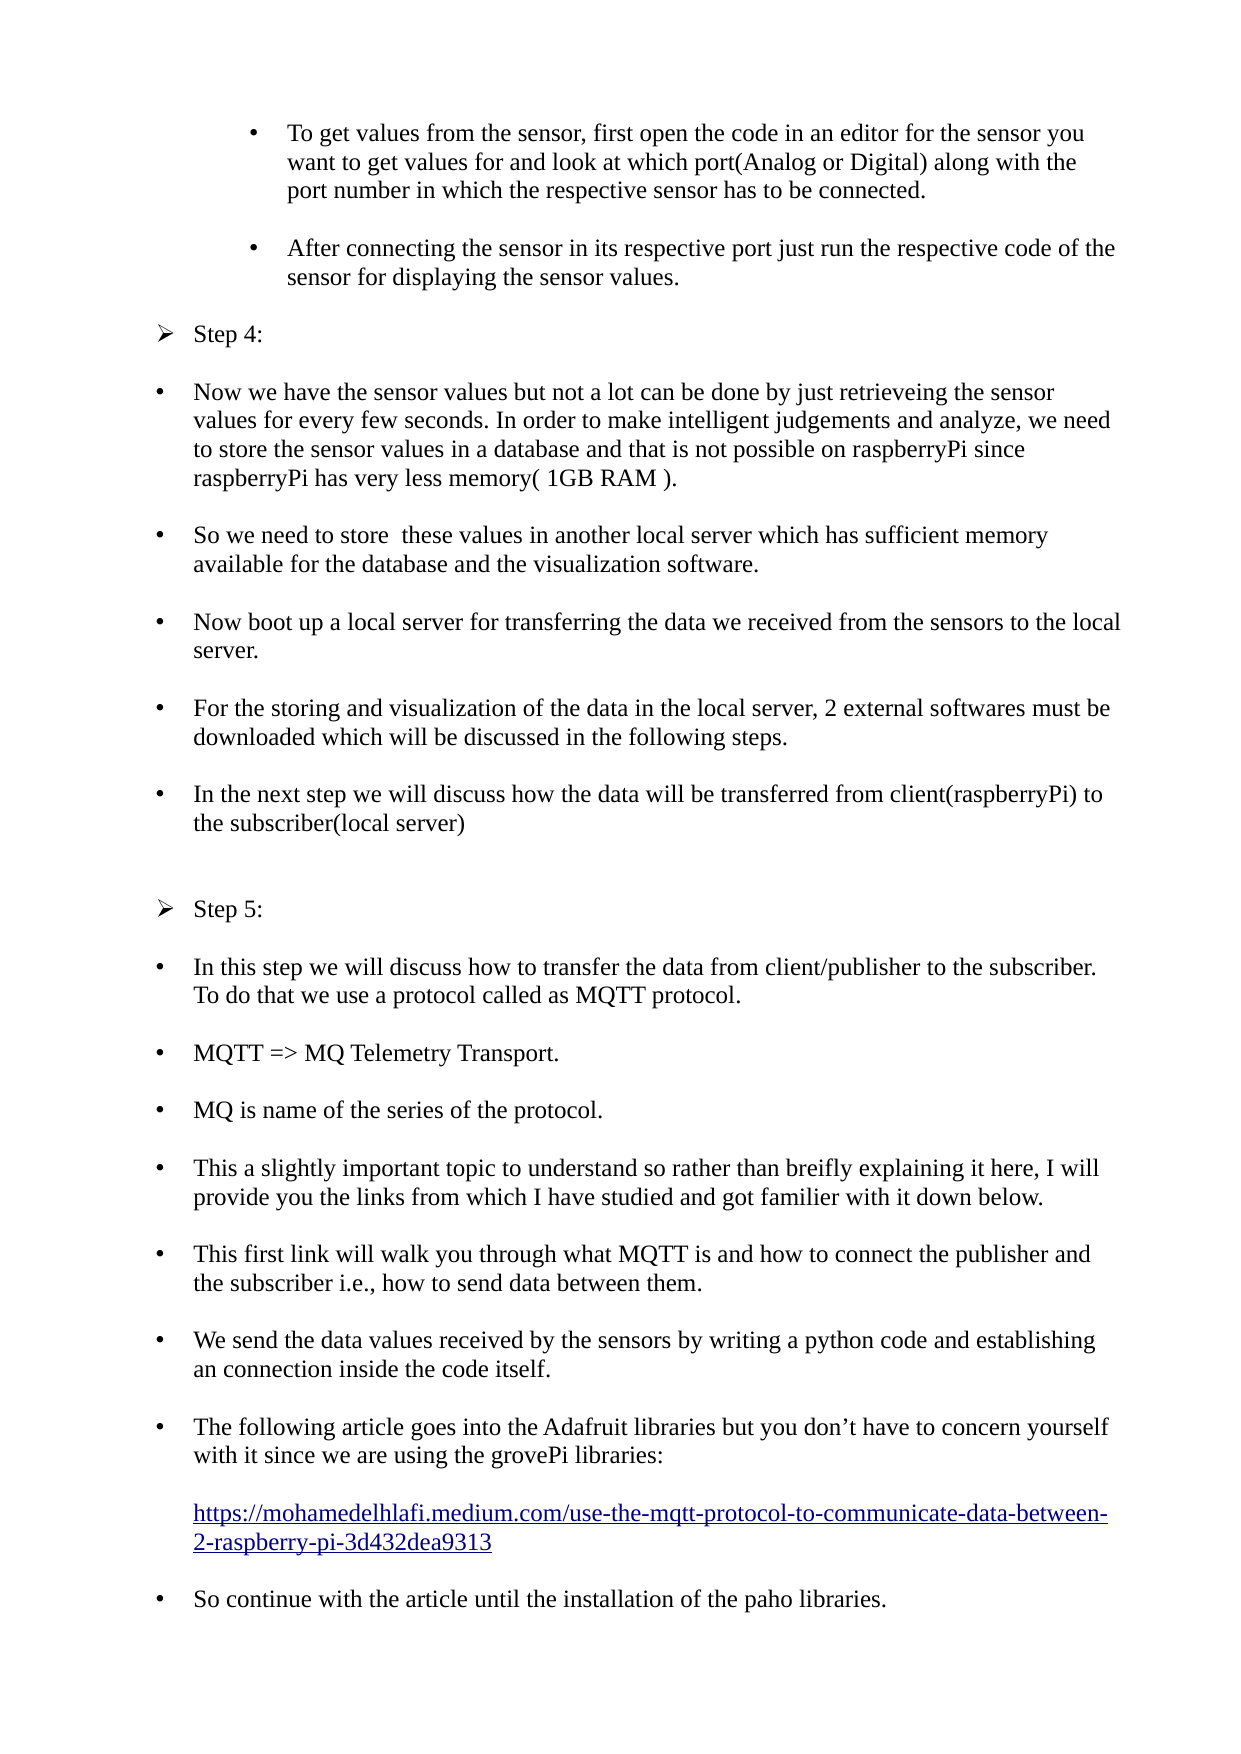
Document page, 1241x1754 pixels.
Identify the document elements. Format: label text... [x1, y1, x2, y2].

list https://mohamedelhlafi.medium.com/use-the-mqtt-protocol-to-communicate-data-between-2-raspberry-pi-3d432dea9313 [156, 1498, 1122, 1556]
list Step 5: [156, 894, 1122, 923]
list For the storing and visualization of the data in the local server, 2 external softwares must be downloaded which will be discussed in the following steps. [156, 693, 1122, 751]
list In this step we will discuss how to transfer the data from client/publisher to the subscriber. To do that we use a protocol called as MQTT protocol. [156, 952, 1122, 1009]
list To get values from the sensor, first open the code in an editor for the sensor you want to get values for and look at which port(Analog or Digital) along with the port number in which the respective sensor has to be connected. [249, 118, 1122, 204]
list This first link will walk you through what MQTT is and how to connect the publisher and the subscriber i.e., how to send data between them. [156, 1239, 1122, 1297]
list After connecting the sensor in its respective port just run the respective code of the sensor for displaying the sensor values. [249, 233, 1122, 291]
list So continue with the article until the installation of the paho libraries. [156, 1584, 1122, 1613]
list In the next step we will discuss how the data will be transferred from client(raspberryPi) to the subscriber(local server) [156, 779, 1122, 837]
list MQ is name of the series of the protocol. [156, 1096, 1122, 1124]
list MQTT => MQ Telemetry Transport. [156, 1038, 1122, 1067]
list Step 4: [156, 319, 1122, 348]
list The following article goes into the Adafruit libraries but you don’t have to concern yourself with it since we are using the grovePi libraries: [156, 1412, 1122, 1469]
list We send the data values received by the sensors by writing a python code and establishing an connection inside the code itself. [156, 1326, 1122, 1383]
list This a slightly important topic to understand so rather than breifly explaining it here, I will provide you the links from which I have studied and got familier with it down below. [156, 1153, 1122, 1211]
list Now boot up a local server for transferring the data we received from the sensors to the local server. [156, 607, 1122, 664]
list Now we have the sensor values but not a lot can be done by just retrieveing the sensor values for every few seconds. In order to make intelligent judgements and analyze, we need to store the sensor values in a database and that is not possible on raspberryPi since raspberryPi has very less memory( 1GB RAM ). [156, 377, 1122, 492]
list So we need to store these values in another local server which has sufficient memory available for the database and the visualization software. [156, 521, 1122, 578]
